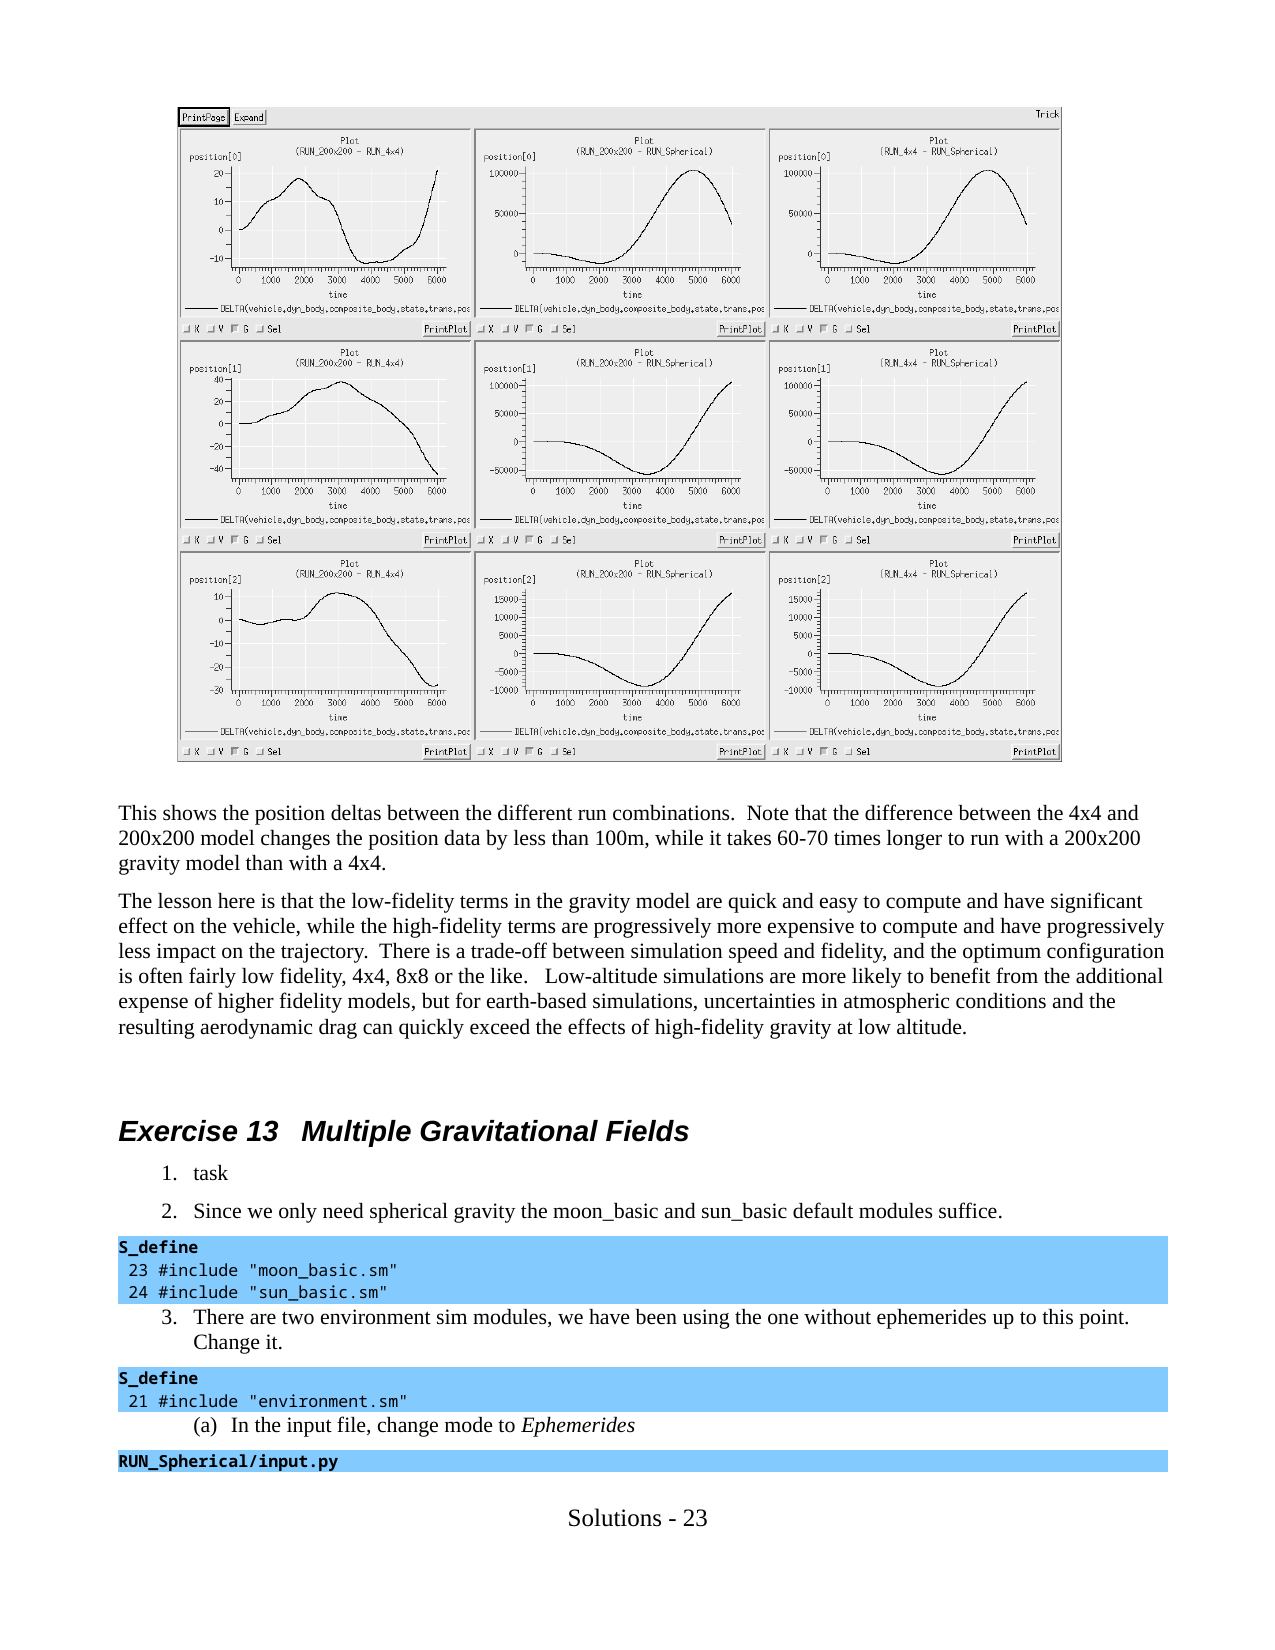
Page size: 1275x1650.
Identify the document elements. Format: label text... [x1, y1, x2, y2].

text The lesson here is that the low-fidelity terms in the gravity model are quick and easy to compute and have significant effect on the vehicle, while the high-fidelity terms are progressively more expensive to compute and have progressively less impact on the trajectory. There is a trade-off between simulation speed and fidelity, and the optimum configuration is often fairly low fidelity, 4x4, 8x8 or the like. Low-altitude simulations are more likely to benefit from the additional expense of higher fidelity models, but for earth-based simulations, uncertainties in atmospheric conditions and the resulting aerodynamic drag can quickly exceed the effects of high-fidelity gravity at low altitude. [118, 888, 1168, 1039]
text S_define [118, 1367, 1168, 1389]
list task [156, 1160, 1168, 1185]
list In the input file, change mode to Ephemerides [193, 1412, 1168, 1437]
text RUN_Spherical/input.py [118, 1450, 1168, 1472]
text 24 #include "sun_basic.sm" [118, 1281, 1168, 1304]
text 21 #include "environment.sm" [118, 1389, 1168, 1412]
list There are two environment sim modules, we have been using the one without ephemerides up to this point. Change it. [156, 1304, 1168, 1354]
text This shows the position deltas between the different run combinations. Note that the difference between the 4x4 and 200x200 model changes the position data by less than 100m, while it takes 60-70 times longer to run with a 200x200 gravity model than with a 4x4. [118, 799, 1168, 875]
subtitle Multiple Gravitational Fields [118, 1114, 1168, 1148]
text 23 #include "moon_basic.sm" [118, 1258, 1168, 1281]
picture [177, 107, 1062, 762]
text S_define [118, 1236, 1168, 1258]
list Since we only need spherical gravity the moon_basic and sun_basic default modules suffice. [156, 1198, 1168, 1223]
